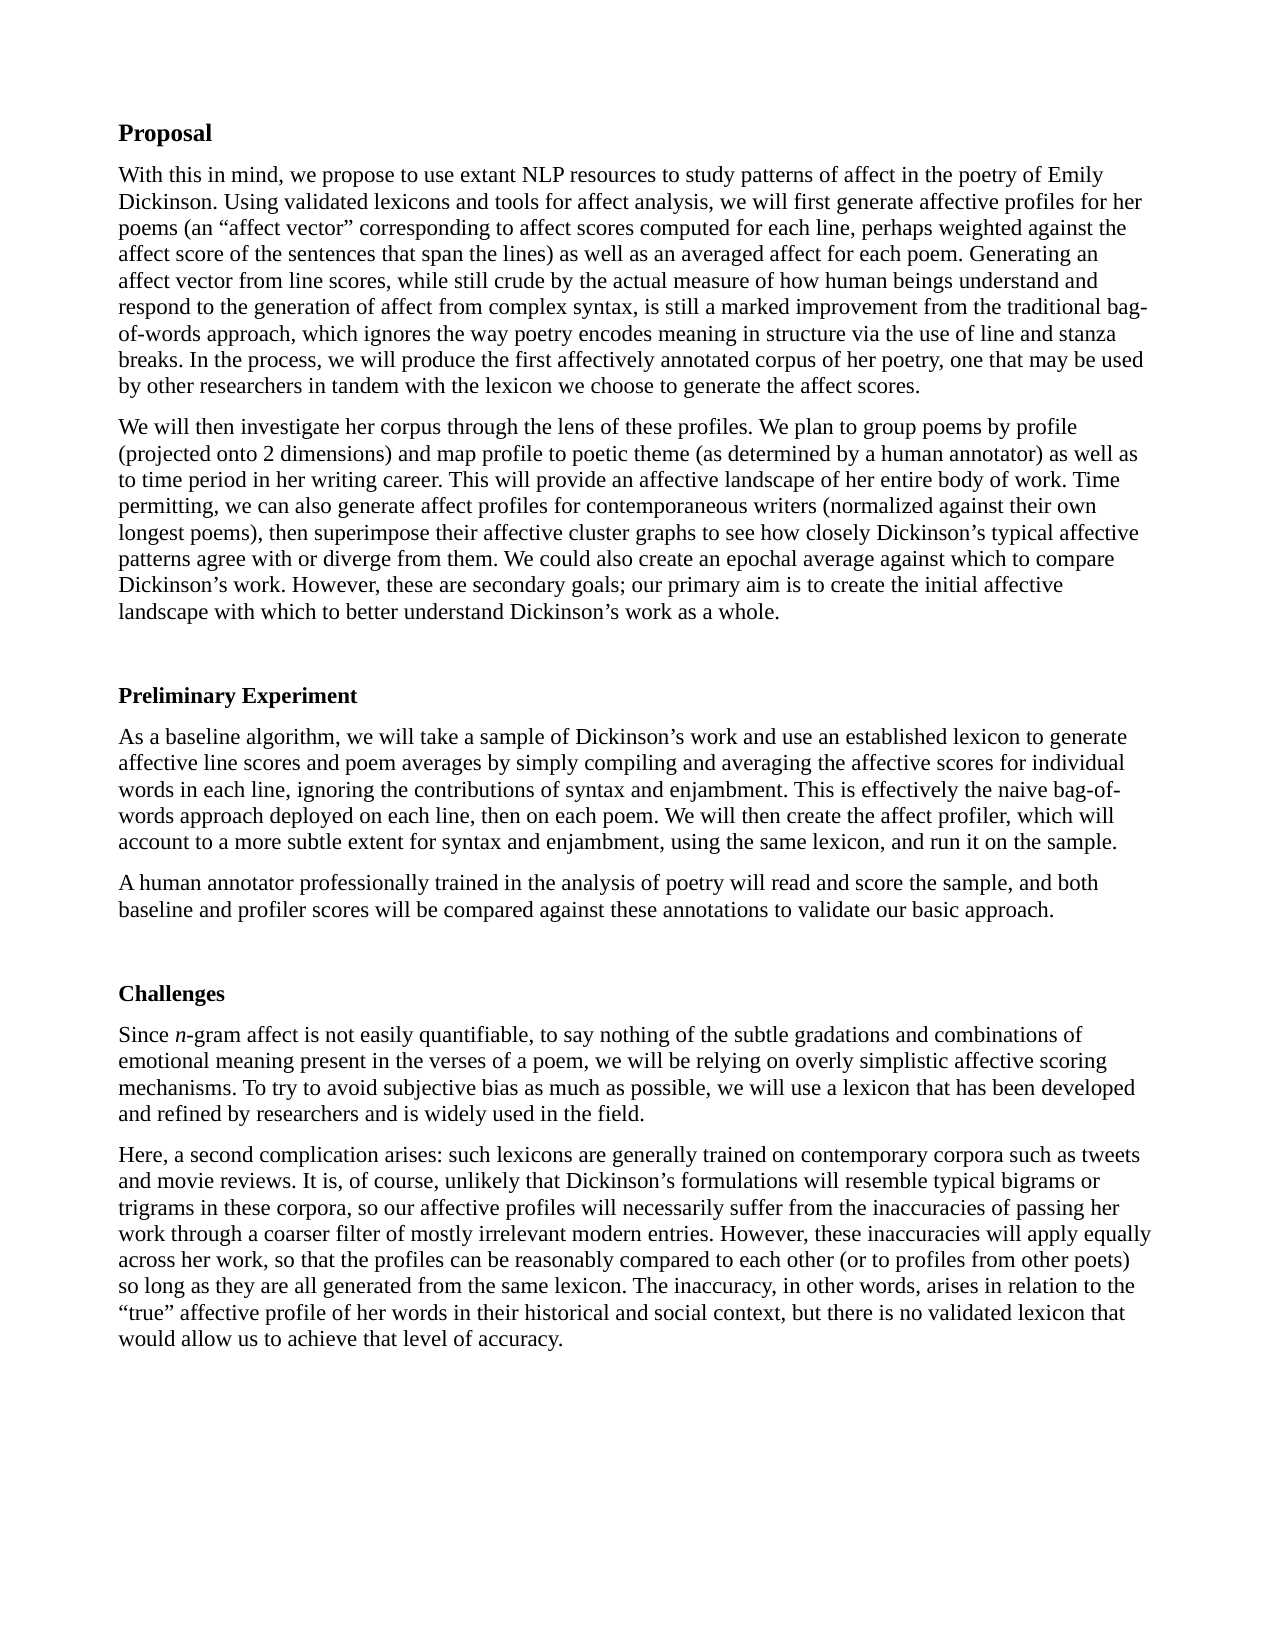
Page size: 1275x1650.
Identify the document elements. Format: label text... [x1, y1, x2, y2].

text Preliminary Experiment [118, 682, 1157, 708]
text Challenges [118, 980, 1157, 1006]
text As a baseline algorithm, we will take a sample of Dickinson’s work and use an established lexicon to generate affective line scores and poem averages by simply compiling and averaging the affective scores for individual words in each line, ignoring the contributions of syntax and enjambment. This is effectively the naive bag-of-words approach deployed on each line, then on each poem. We will then create the affect profiler, which will account to a more subtle extent for syntax and enjambment, using the same lexicon, and run it on the sample. [118, 723, 1157, 855]
text Since n-gram affect is not easily quantifiable, to say nothing of the subtle gradations and combinations of emotional meaning present in the verses of a poem, we will be relying on overly simplistic affective scoring mechanisms. To try to avoid subjective bias as much as possible, we will use a lexicon that has been developed and refined by researchers and is widely used in the field. [118, 1021, 1157, 1126]
text We will then investigate her corpus through the lens of these profiles. We plan to group poems by profile (projected onto 2 dimensions) and map profile to poetic theme (as determined by a human annotator) as well as to time period in her writing career. This will provide an affective landscape of her entire body of work. Time permitting, we can also generate affect profiles for contemporaneous writers (normalized against their own longest poems), then superimpose their affective cluster graphs to see how closely Dickinson’s typical affective patterns agree with or diverge from them. We could also create an epochal average against which to compare Dickinson’s work. However, these are secondary goals; our primary aim is to create the initial affective landscape with which to better understand Dickinson’s work as a whole. [118, 413, 1157, 624]
text With this in mind, we propose to use extant NLP resources to study patterns of affect in the poetry of Emily Dickinson. Using validated lexicons and tools for affect analysis, we will first generate affective profiles for her poems (an “affect vector” corresponding to affect scores computed for each line, perhaps weighted against the affect score of the sentences that span the lines) as well as an averaged affect for each poem. Generating an affect vector from line scores, while still crude by the actual measure of how human beings understand and respond to the generation of affect from complex syntax, is still a marked improvement from the traditional bag-of-words approach, which ignores the way poetry encodes meaning in structure via the use of line and stanza breaks. In the process, we will produce the first affectively annotated corpus of her poetry, one that may be used by other researchers in tandem with the lexicon we choose to generate the affect scores. [118, 161, 1157, 399]
text Proposal [118, 118, 1157, 147]
text Here, a second complication arises: such lexicons are generally trained on contemporary corpora such as tweets and movie reviews. It is, of course, unlikely that Dickinson’s formulations will resemble typical bigrams or trigrams in these corpora, so our affective profiles will necessarily suffer from the inaccuracies of passing her work through a coarser filter of mostly irrelevant modern entries. However, these inaccuracies will apply equally across her work, so that the profiles can be reasonably compared to each other (or to profiles from other poets) so long as they are all generated from the same lexicon. The inaccuracy, in other words, arises in relation to the “true” affective profile of her words in their historical and social context, but there is no validated lexicon that would allow us to achieve that level of accuracy. [118, 1141, 1157, 1352]
text A human annotator professionally trained in the analysis of poetry will read and score the sample, and both baseline and profiler scores will be compared against these annotations to validate our basic approach. [118, 869, 1157, 922]
